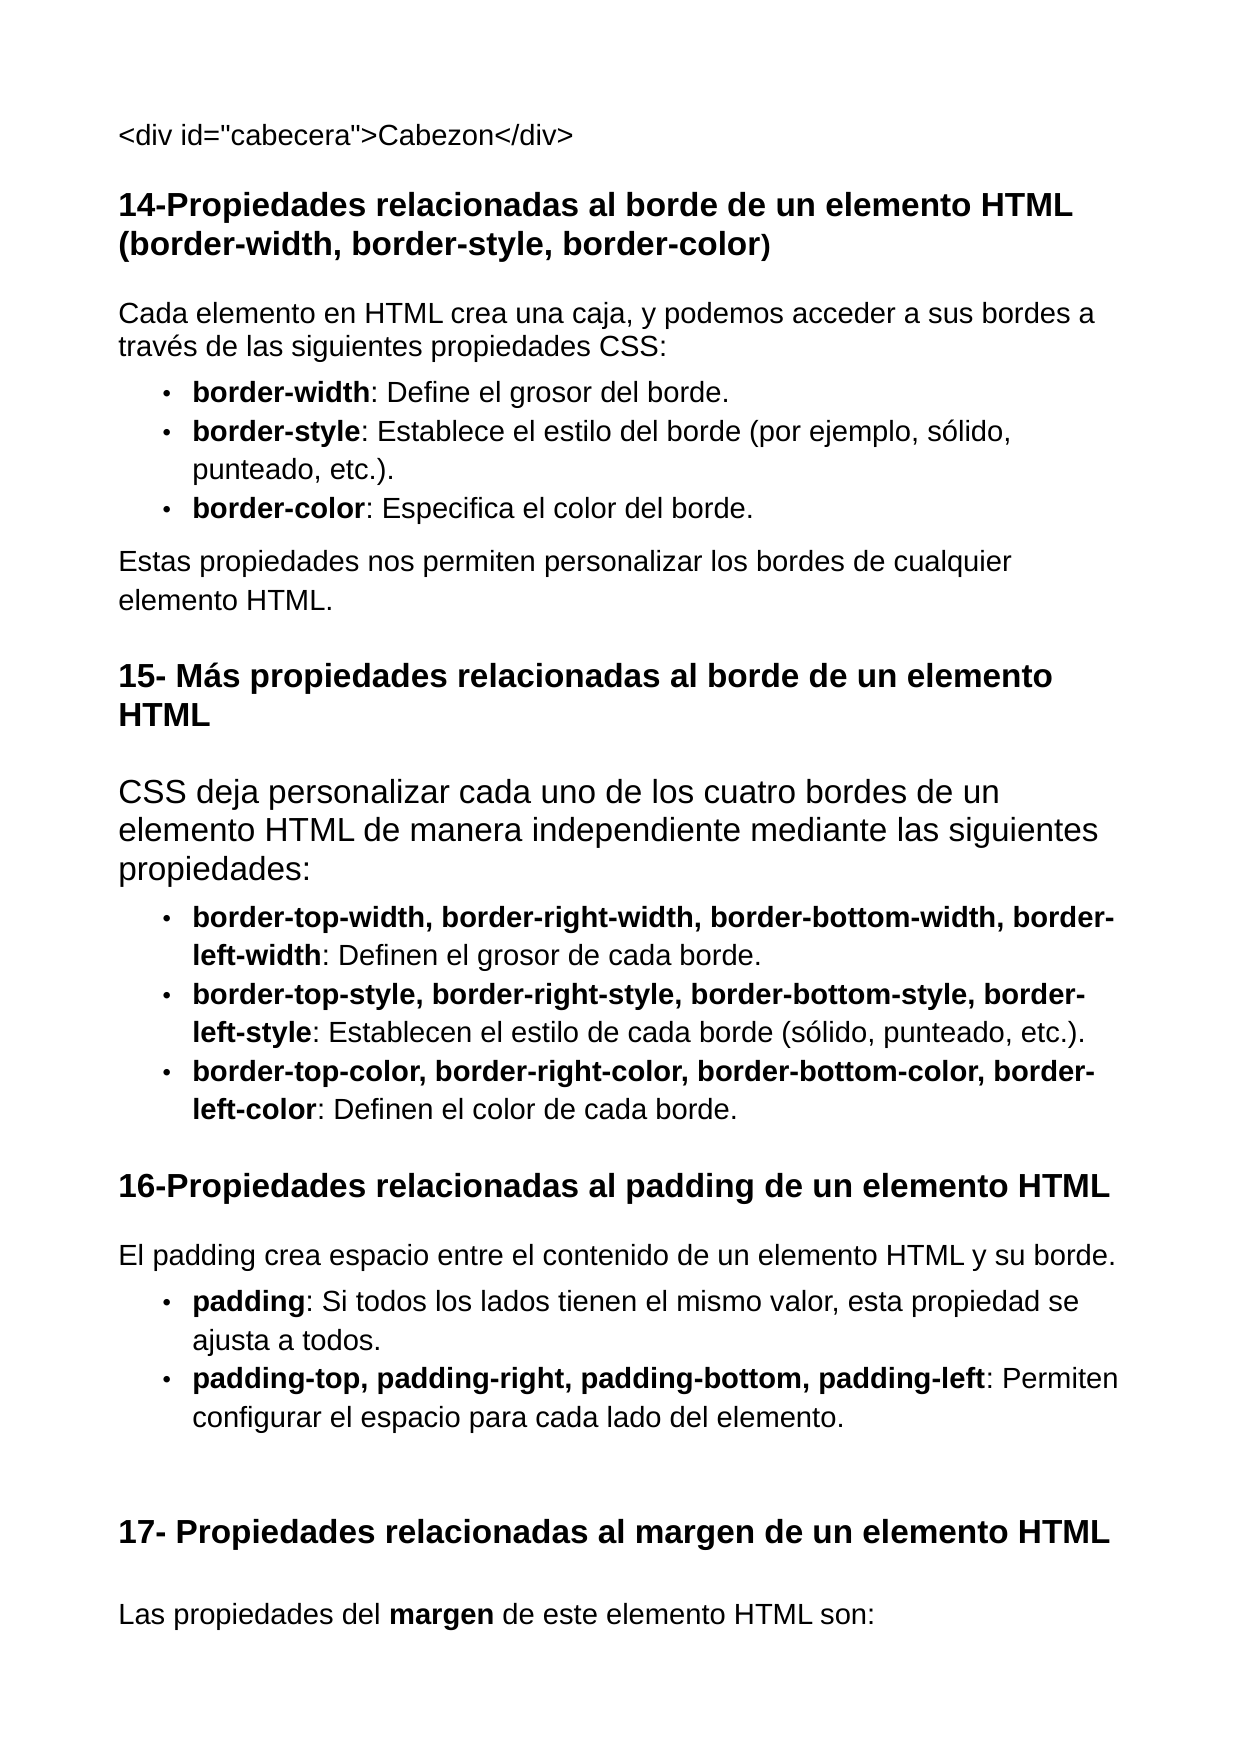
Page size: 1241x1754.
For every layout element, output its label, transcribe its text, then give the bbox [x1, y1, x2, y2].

list border-top-style, border-right-style, border-bottom-style, border-left-style: Establecen el estilo de cada borde (sólido, punteado, etc.). [162, 977, 1122, 1049]
list border-style: Establece el estilo del borde (por ejemplo, sólido, punteado, etc.). [162, 414, 1122, 486]
subtitle 17- Propiedades relacionadas al margen de un elemento HTML [118, 1474, 1122, 1551]
text Las propiedades del margen de este elemento HTML son: [118, 1597, 1122, 1630]
subtitle <div id="cabecera">Cabezon</div> 14-Propiedades relacionadas al borde de un elemento HTML (border-width, border-style, border-color) Cada elemento en HTML crea una caja, y podemos acceder a sus bordes a través de las siguientes propiedades CSS: [118, 118, 1122, 363]
list border-top-width, border-right-width, border-bottom-width, border-left-width: Definen el grosor de cada borde. [162, 899, 1122, 972]
text Estas propiedades nos permiten personalizar los bordes de cualquier elemento HTML. [118, 544, 1122, 616]
list border-width: Define el grosor del borde. [162, 375, 1122, 409]
list border-color: Especifica el color del borde. [162, 491, 1122, 524]
subtitle 16-Propiedades relacionadas al padding de un elemento HTML El padding crea espacio entre el contenido de un elemento HTML y su borde. [118, 1166, 1122, 1272]
list border-top-color, border-right-color, border-bottom-color, border-left-color: Definen el color de cada borde. [162, 1054, 1122, 1126]
list padding-top, padding-right, padding-bottom, padding-left: Permiten configurar el espacio para cada lado del elemento. [162, 1361, 1122, 1433]
list padding: Si todos los lados tienen el mismo valor, esta propiedad se ajusta a todos. [162, 1284, 1122, 1356]
subtitle 15- Más propiedades relacionadas al borde de un elemento HTML CSS deja personalizar cada uno de los cuatro bordes de un elemento HTML de manera independiente mediante las siguientes propiedades: [118, 656, 1122, 887]
